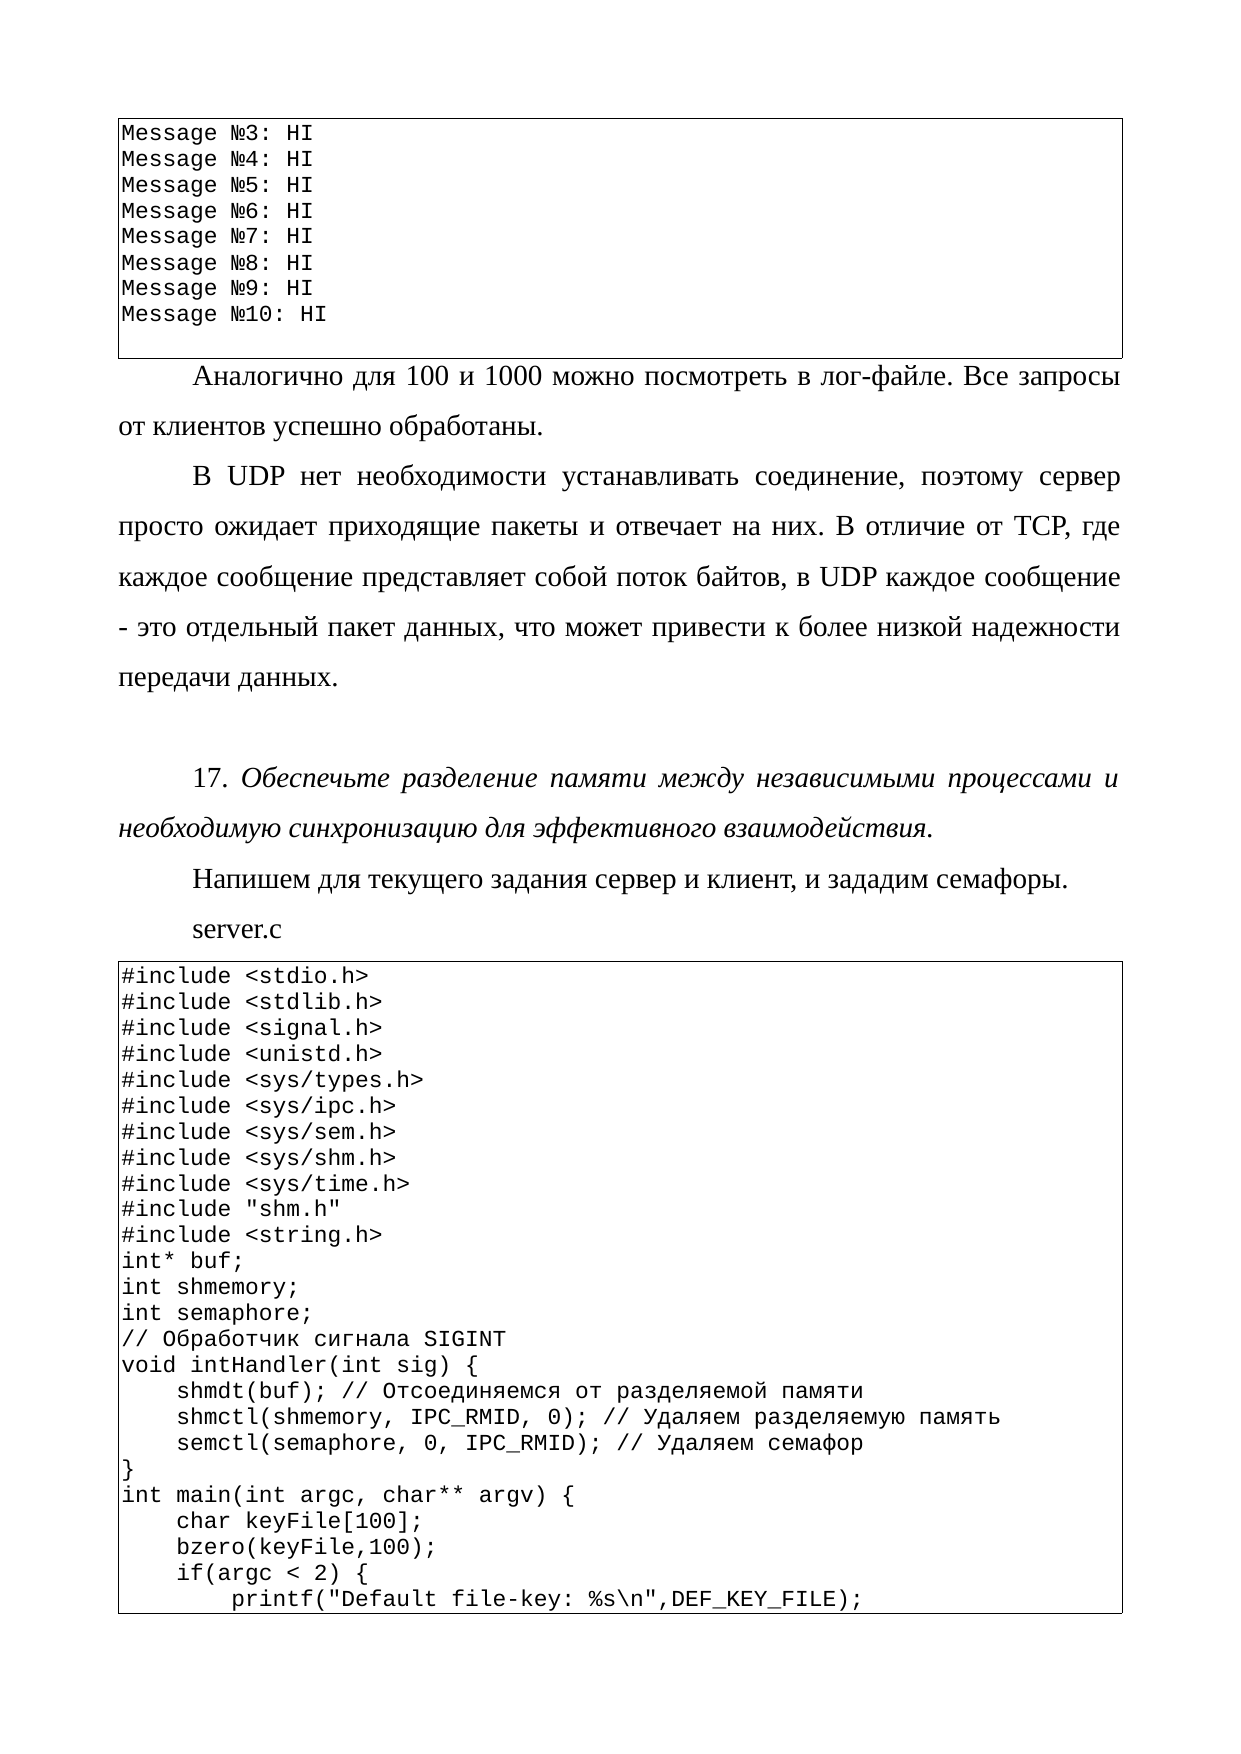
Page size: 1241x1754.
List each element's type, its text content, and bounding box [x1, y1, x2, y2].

text shmdt(buf); // Отсоединяемся от разделяемой памяти [119, 1376, 1122, 1402]
text shmctl(shmemory, IPC_RMID, 0); // Удаляем разделяемую память [119, 1402, 1122, 1428]
text int semaphore; [119, 1298, 1122, 1324]
text server.c [118, 911, 1122, 944]
text #include <sys/time.h> [119, 1169, 1122, 1195]
text Message №6: HI [119, 196, 1122, 222]
text #include <sys/types.h> [119, 1065, 1122, 1091]
text #include <stdio.h> [119, 962, 1122, 987]
text Message №8: HI [119, 248, 1122, 274]
text void intHandler(int sig) { [119, 1350, 1122, 1376]
text printf("Default file-key: %s\n",DEF_KEY_FILE); [119, 1584, 1122, 1613]
text int* buf; [119, 1247, 1122, 1273]
text int shmemory; [119, 1273, 1122, 1298]
text #include <unistd.h> [119, 1039, 1122, 1065]
text #include <sys/sem.h> [119, 1117, 1122, 1143]
text Message №4: HI [119, 144, 1122, 170]
text #include <stdlib.h> [119, 987, 1122, 1013]
text // Обработчик сигнала SIGINT [119, 1324, 1122, 1350]
text #include <sys/shm.h> [119, 1143, 1122, 1169]
text #include <signal.h> [119, 1013, 1122, 1039]
text 17. Обеспечьте разделение памяти между независимыми процессами и необходимую синхронизацию для эффективного взаимодействия. [118, 760, 1122, 844]
text Message №5: HI [119, 170, 1122, 196]
text Напишем для текущего задания сервер и клиент, и зададим семафоры. [118, 861, 1122, 894]
text Message №3: HI [119, 119, 1122, 144]
text Аналогично для 100 и 1000 можно посмотреть в лог-файле. Все запросы от клиентов успешно обработаны. [118, 359, 1122, 441]
text bzero(keyFile,100); [119, 1532, 1122, 1558]
text Message №10: HI [119, 300, 1122, 329]
text #include "shm.h" [119, 1195, 1122, 1221]
text Message №7: HI [119, 222, 1122, 248]
text char keyFile[100]; [119, 1506, 1122, 1532]
text semctl(semaphore, 0, IPC_RMID); // Удаляем семафор [119, 1428, 1122, 1454]
text Message №9: HI [119, 274, 1122, 300]
text if(argc < 2) { [119, 1558, 1122, 1584]
text int main(int argc, char** argv) { [119, 1480, 1122, 1506]
text В UDP нет необходимости устанавливать соединение, поэтому сервер просто ожидает приходящие пакеты и отвечает на них. В отличие от TCP, где каждое сообщение представляет собой поток байтов, в UDP каждое сообщение - это отдельный пакет данных, что может привести к более низкой надежности передачи данных. [118, 458, 1122, 693]
text #include <sys/ipc.h> [119, 1091, 1122, 1117]
text #include <string.h> [119, 1221, 1122, 1247]
text } [119, 1454, 1122, 1480]
